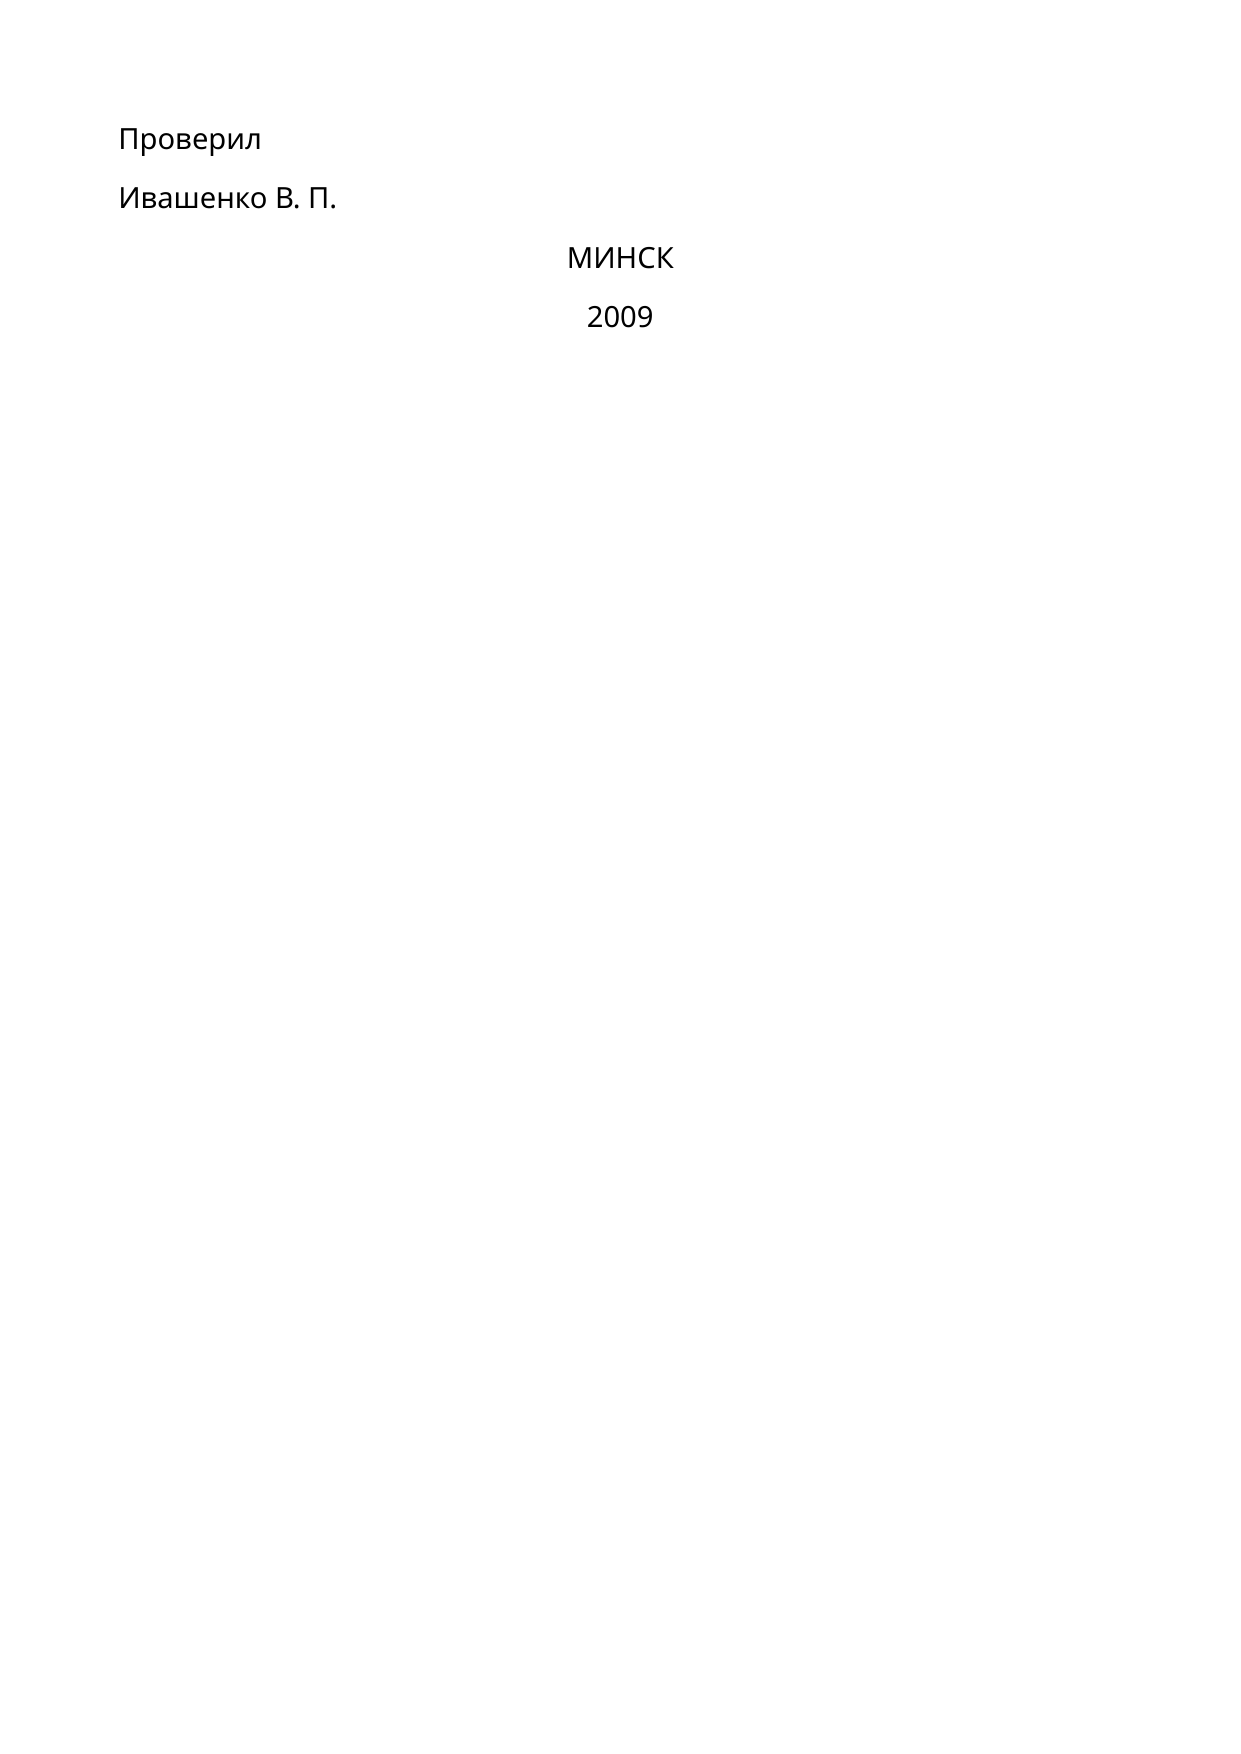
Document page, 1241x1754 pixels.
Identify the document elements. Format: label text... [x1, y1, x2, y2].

text Ивашенко В. П. [118, 178, 1122, 217]
text 2009 [118, 297, 1122, 336]
text МИНСК [118, 237, 1122, 277]
text Проверил [118, 118, 1122, 158]
